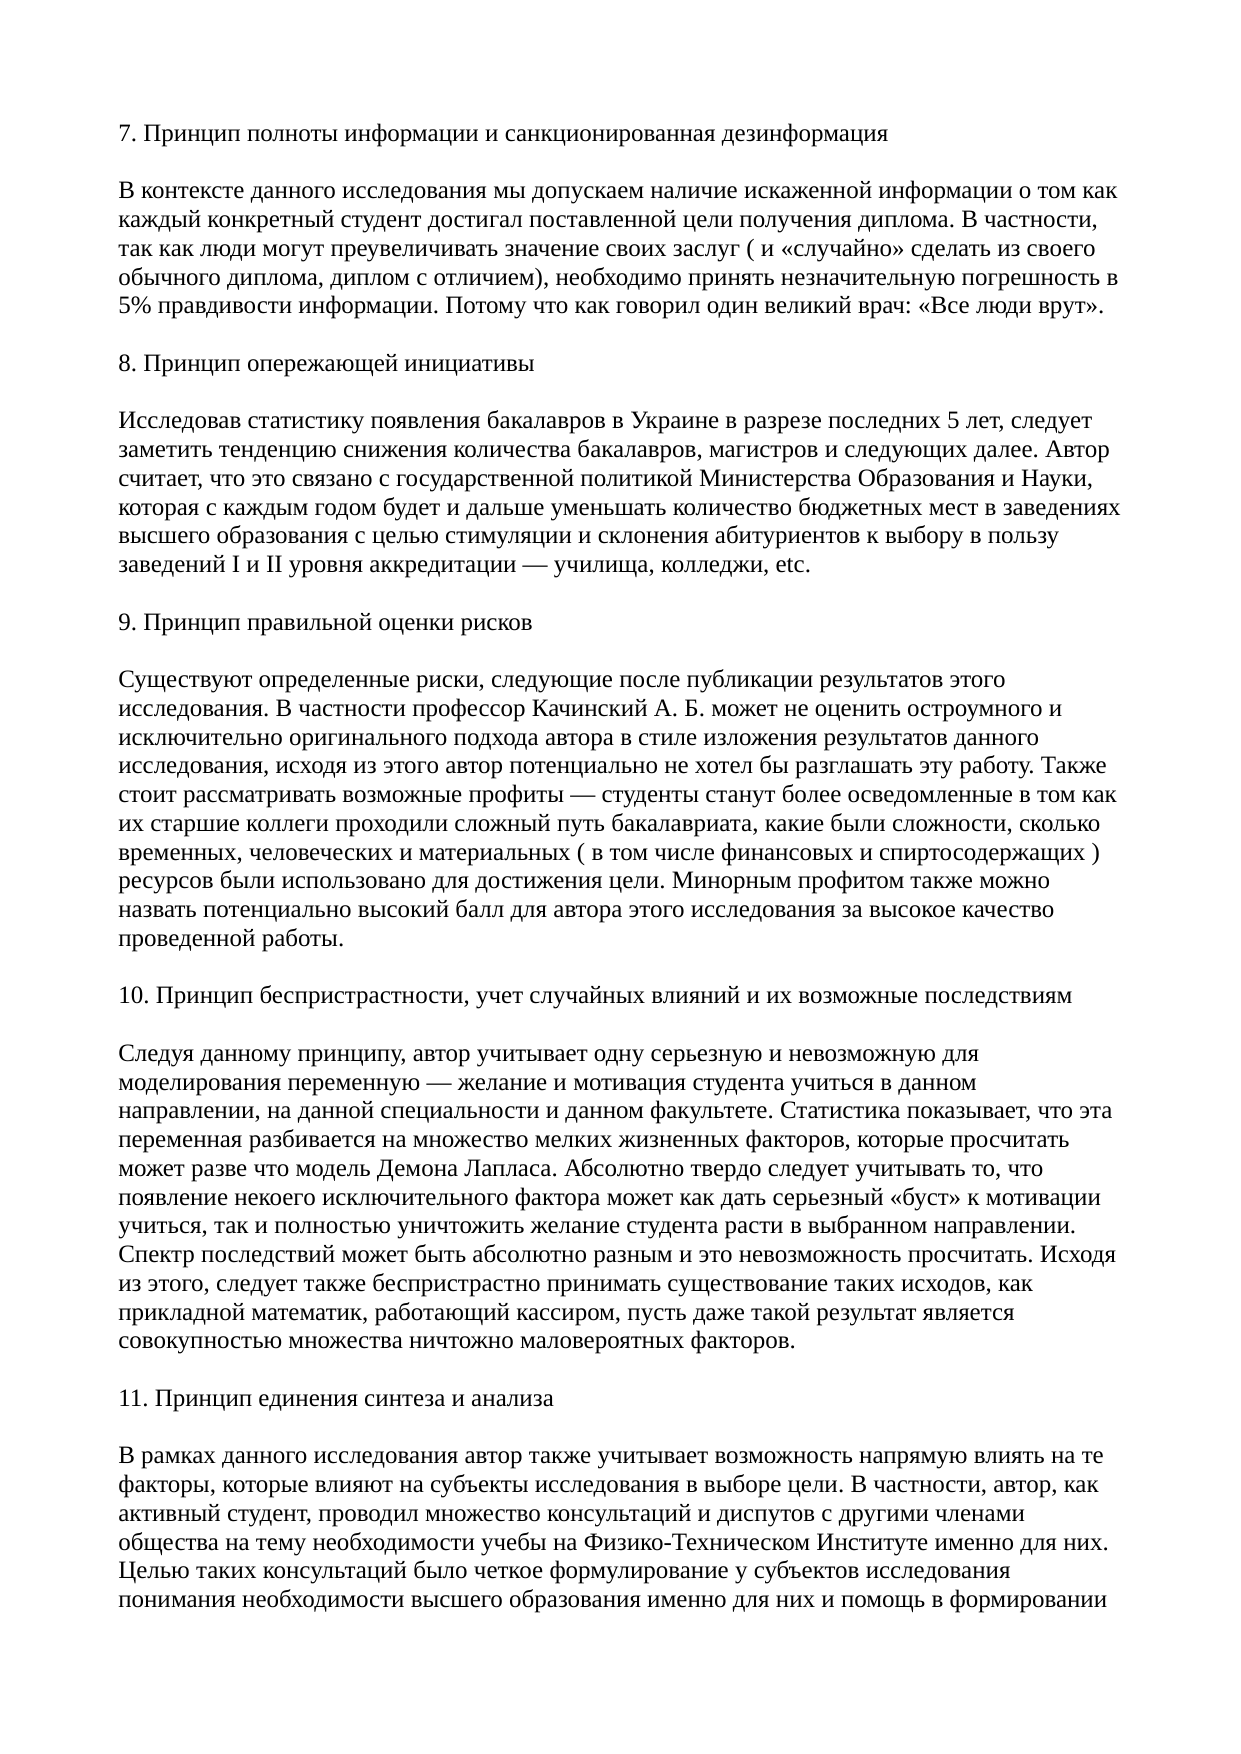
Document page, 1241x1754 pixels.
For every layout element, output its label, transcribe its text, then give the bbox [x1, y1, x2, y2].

text Исследовав статистику появления бакалавров в Украине в разрезе последних 5 лет, следует заметить тенденцию снижения количества бакалавров, магистров и следующих далее. Автор считает, что это связано с государственной политикой Министерства Образования и Науки, которая с каждым годом будет и дальше уменьшать количество бюджетных мест в заведениях высшего образования с целью стимуляции и склонения абитуриентов к выбору в пользу заведений I и II уровня аккредитации — училища, колледжи, etc. [118, 406, 1122, 578]
text 7. Принцип полноты информации и санкционированная дезинформация [118, 118, 1122, 147]
text Следуя данному принципу, автор учитывает одну серьезную и невозможную для моделирования переменную — желание и мотивация студента учиться в данном направлении, на данной специальности и данном факультете. Статистика показывает, что эта переменная разбивается на множество мелких жизненных факторов, которые просчитать может разве что модель Демона Лапласа. Абсолютно твердо следует учитывать то, что появление некоего исключительного фактора может как дать серьезный «буст» к мотивации учиться, так и полностью уничтожить желание студента расти в выбранном направлении. Спектр последствий может быть абсолютно разным и это невозможность просчитать. Исходя из этого, следует также беспристрастно принимать существование таких исходов, как прикладной математик, работающий кассиром, пусть даже такой результат является совокупностью множества ничтожно маловероятных факторов. [118, 1038, 1122, 1354]
text В контексте данного исследования мы допускаем наличие искаженной информации о том как каждый конкретный студент достигал поставленной цели получения диплома. В частности, так как люди могут преувеличивать значение своих заслуг ( и «случайно» сделать из своего обычного диплома, диплом с отличием), необходимо принять незначительную погрешность в 5% правдивости информации. Потому что как говорил один великий врач: «Все люди врут». [118, 176, 1122, 319]
text 9. Принцип правильной оценки рисков [118, 607, 1122, 636]
text В рамках данного исследования автор также учитывает возможность напрямую влиять на те факторы, которые влияют на субъекты исследования в выборе цели. В частности, автор, как активный студент, проводил множество консультаций и диспутов с другими членами общества на тему необходимости учебы на Физико-Техническом Институте именно для них. Целью таких консультаций было четкое формулирование у субъектов исследования понимания необходимости высшего образования именно для них и помощь в формировании [118, 1441, 1122, 1613]
text 10. Принцип беспристрастности, учет случайных влияний и их возможные последствиям [118, 981, 1122, 1009]
text Существуют определенные риски, следующие после публикации результатов этого исследования. В частности профессор Качинский А. Б. может не оценить остроумного и исключительно оригинального подхода автора в стиле изложения результатов данного исследования, исходя из этого автор потенциально не хотел бы разглашать эту работу. Также стоит рассматривать возможные профиты — студенты станут более осведомленные в том как их старшие коллеги проходили сложный путь бакалавриата, какие были сложности, сколько временных, человеческих и материальных ( в том числе финансовых и спиртосодержащих ) ресурсов были использовано для достижения цели. Минорным профитом также можно назвать потенциально высокий балл для автора этого исследования за высокое качество проведенной работы. [118, 664, 1122, 952]
text 11. Принцип единения синтеза и анализа [118, 1383, 1122, 1412]
text 8. Принцип опережающей инициативы [118, 348, 1122, 377]
